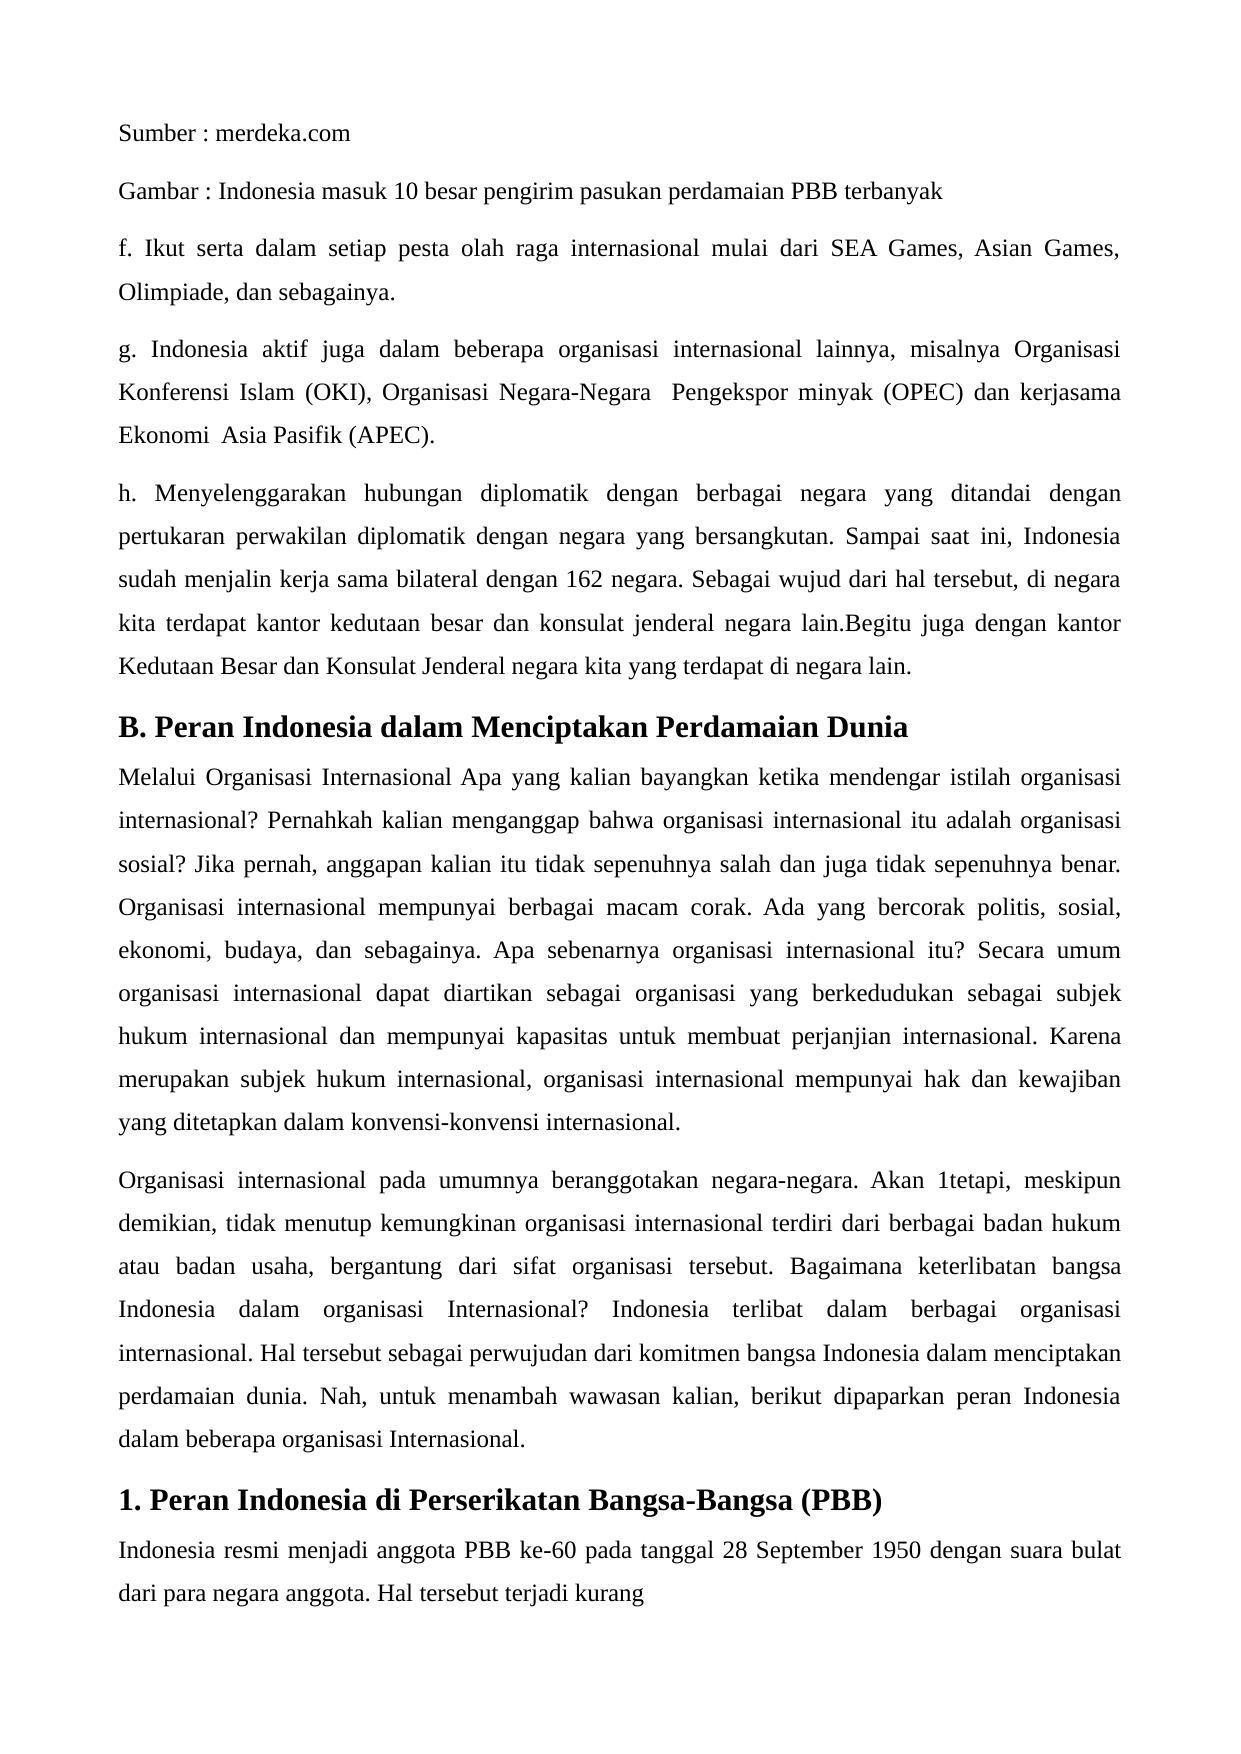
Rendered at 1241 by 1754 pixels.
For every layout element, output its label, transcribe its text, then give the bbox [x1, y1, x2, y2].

text Sumber : merdeka.com [118, 118, 1122, 147]
text Melalui Organisasi Internasional Apa yang kalian bayangkan ketika mendengar istilah organisasi internasional? Pernahkah kalian menganggap bahwa organisasi internasional itu adalah organisasi sosial? Jika pernah, anggapan kalian itu tidak sepenuhnya salah dan juga tidak sepenuhnya benar. Organisasi internasional mempunyai berbagai macam corak. Ada yang bercorak politis, sosial, ekonomi, budaya, dan sebagainya. Apa sebenarnya organisasi internasional itu? Secara umum organisasi internasional dapat diartikan sebagai organisasi yang berkedudukan sebagai subjek hukum internasional dan mempunyai kapasitas untuk membuat perjanjian internasional. Karena merupakan subjek hukum internasional, organisasi internasional mempunyai hak dan kewajiban yang ditetapkan dalam konvensi-konvensi internasional. [118, 762, 1122, 1136]
text g. Indonesia aktif juga dalam beberapa organisasi internasional lainnya, misalnya Organisasi Konferensi Islam (OKI), Organisasi Negara-Negara Pengekspor minyak (OPEC) dan kerjasama Ekonomi Asia Pasifik (APEC). [118, 334, 1122, 449]
text 1. Peran Indonesia di Perserikatan Bangsa-Bangsa (PBB) [118, 1482, 1122, 1517]
text f. Ikut serta dalam setiap pesta olah raga internasional mulai dari SEA Games, Asian Games, Olimpiade, dan sebagainya. [118, 233, 1122, 305]
text Organisasi internasional pada umumnya beranggotakan negara-negara. Akan 1tetapi, meskipun demikian, tidak menutup kemungkinan organisasi internasional terdiri dari berbagai badan hukum atau badan usaha, bergantung dari sifat organisasi tersebut. Bagaimana keterlibatan bangsa Indonesia dalam organisasi Internasional? Indonesia terlibat dalam berbagai organisasi internasional. Hal tersebut sebagai perwujudan dari komitmen bangsa Indonesia dalam menciptakan perdamaian dunia. Nah, untuk menambah wawasan kalian, berikut dipaparkan peran Indonesia dalam beberapa organisasi Internasional. [118, 1165, 1122, 1453]
text B. Peran Indonesia dalam Menciptakan Perdamaian Dunia [118, 708, 1122, 744]
text Indonesia resmi menjadi anggota PBB ke-60 pada tanggal 28 September 1950 dengan suara bulat dari para negara anggota. Hal tersebut terjadi kurang [118, 1535, 1122, 1607]
text Gambar : Indonesia masuk 10 besar pengirim pasukan perdamaian PBB terbanyak [118, 176, 1122, 204]
text h. Menyelenggarakan hubungan diplomatik dengan berbagai negara yang ditandai dengan pertukaran perwakilan diplomatik dengan negara yang bersangkutan. Sampai saat ini, Indonesia sudah menjalin kerja sama bilateral dengan 162 negara. Sebagai wujud dari hal tersebut, di negara kita terdapat kantor kedutaan besar dan konsulat jenderal negara lain.Begitu juga dengan kantor Kedutaan Besar dan Konsulat Jenderal negara kita yang terdapat di negara lain. [118, 478, 1122, 679]
